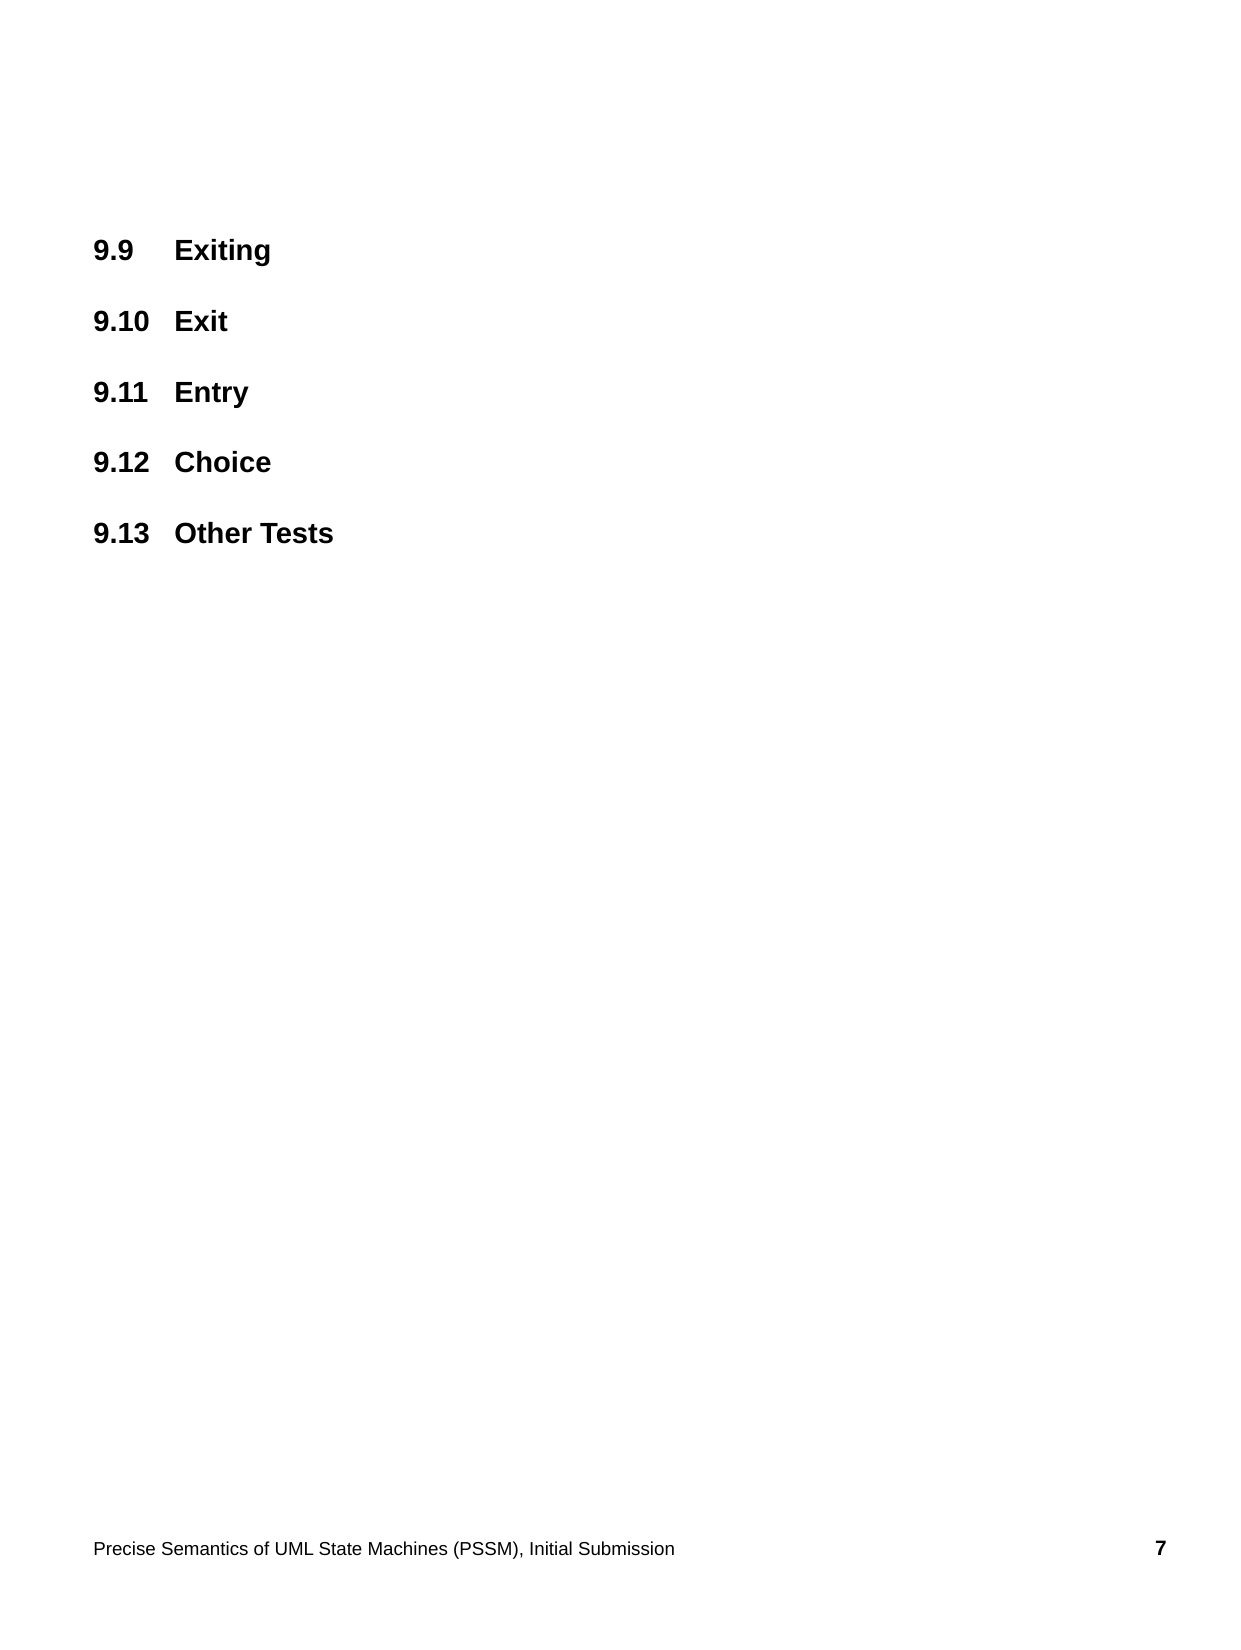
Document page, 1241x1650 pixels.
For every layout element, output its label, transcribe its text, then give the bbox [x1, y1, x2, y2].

subtitle Exit [93, 302, 1164, 337]
subtitle Exiting [93, 231, 1164, 266]
subtitle Entry [93, 373, 1164, 408]
subtitle Choice [93, 443, 1164, 479]
subtitle Other Tests [93, 514, 1164, 550]
